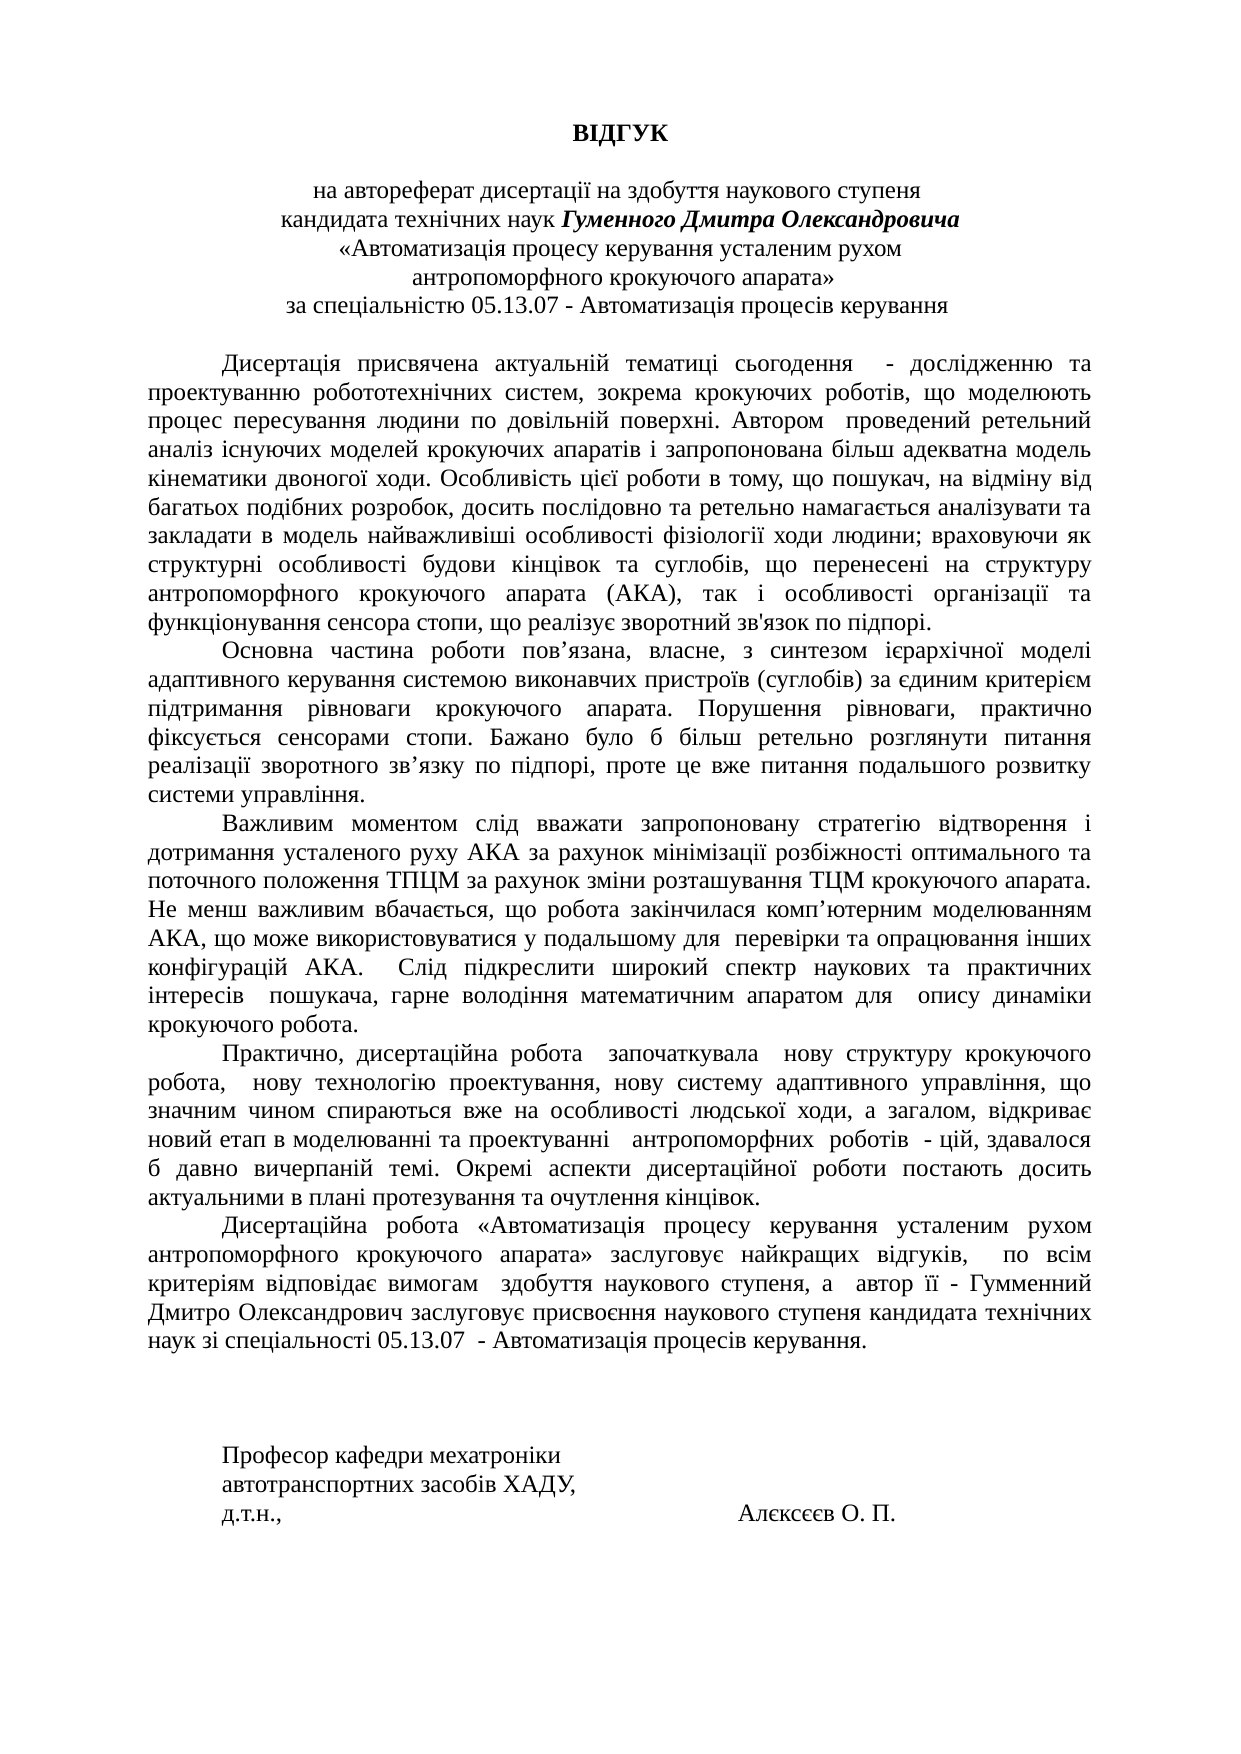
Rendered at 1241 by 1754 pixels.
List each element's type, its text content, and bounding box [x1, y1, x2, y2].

text Основна частина роботи пов’язана, власне, з синтезом ієрархічної моделі адаптивного керування системою виконавчих пристроїв (суглобів) за єдиним критерієм підтримання рівноваги крокуючого апарата. Порушення рівноваги, практично фіксується сенсорами стопи. Бажано було б більш ретельно розглянути питання реалізації зворотного зв’язку по підпорі, проте це вже питання подальшого розвитку системи управління. [148, 636, 1092, 808]
text на автореферат дисертації на здобуття наукового ступеня [148, 176, 1092, 204]
text автотранспортних засобів ХАДУ, [148, 1469, 1092, 1498]
text за спеціальністю 05.13.07 - Автоматизація процесів керування [148, 291, 1092, 319]
text кандидата технічних наук Гуменного Дмитра Олександровича [148, 204, 1092, 233]
text Важливим моментом слід вважати запропоновану стратегію відтворення і дотримання усталеного руху АКА за рахунок мінімізації розбіжності оптимального та поточного положення ТПЦМ за рахунок зміни розташування ТЦМ крокуючого апарата. Не менш важливим вбачається, що робота закінчилася комп’ютерним моделюванням АКА, що може використовуватися у подальшому для перевірки та опрацювання інших конфігурацій АКА. Слід підкреслити широкий спектр наукових та практичних інтересів пошукача, гарне володіння математичним апаратом для опису динаміки крокуючого робота. [148, 808, 1092, 1038]
text «Автоматизація процесу керування усталеним рухом [148, 233, 1092, 262]
text антропоморфного крокуючого апарата» [148, 262, 1092, 291]
text Дисертація присвячена актуальній тематиці сьогодення - дослідженню та проектуванню робототехнічних систем, зокрема крокуючих роботів, що моделюють процес пересування людини по довільній поверхні. Автором проведений ретельний аналіз існуючих моделей крокуючих апаратів і запропонована більш адекватна модель кінематики двоногої ходи. Особливість цієї роботи в тому, що пошукач, на відміну від багатьох подібних розробок, досить послідовно та ретельно намагається аналізувати та закладати в модель найважливіші особливості фізіології ходи людини; враховуючи як структурні особливості будови кінцівок та суглобів, що перенесені на структуру антропоморфного крокуючого апарата (АКА), так і особливості організації та функціонування сенсора стопи, що реалізує зворотний зв'язок по підпорі. [148, 348, 1092, 636]
text д.т.н., Алєксєєв О. П. [148, 1498, 1092, 1527]
text ВІДГУК [148, 118, 1092, 147]
text Дисертаційна робота «Автоматизація процесу керування усталеним рухом антропоморфного крокуючого апарата» заслуговує найкращих відгуків, по всім критеріям відповідає вимогам здобуття наукового ступеня, а автор її - Гумменний Дмитро Олександрович заслуговує присвоєння наукового ступеня кандидата технічних наук зі спеціальності 05.13.07 - Автоматизація процесів керування. [148, 1211, 1092, 1354]
text Професор кафедри мехатроніки [148, 1441, 1092, 1469]
text Практично, дисертаційна робота започаткувала нову структуру крокуючого робота, нову технологію проектування, нову систему адаптивного управління, що значним чином спираються вже на особливості людської ходи, а загалом, відкриває новий етап в моделюванні та проектуванні антропоморфних роботів - цій, здавалося б давно вичерпаній темі. Окремі аспекти дисертаційної роботи постають досить актуальними в плані протезування та очутлення кінцівок. [148, 1038, 1092, 1211]
